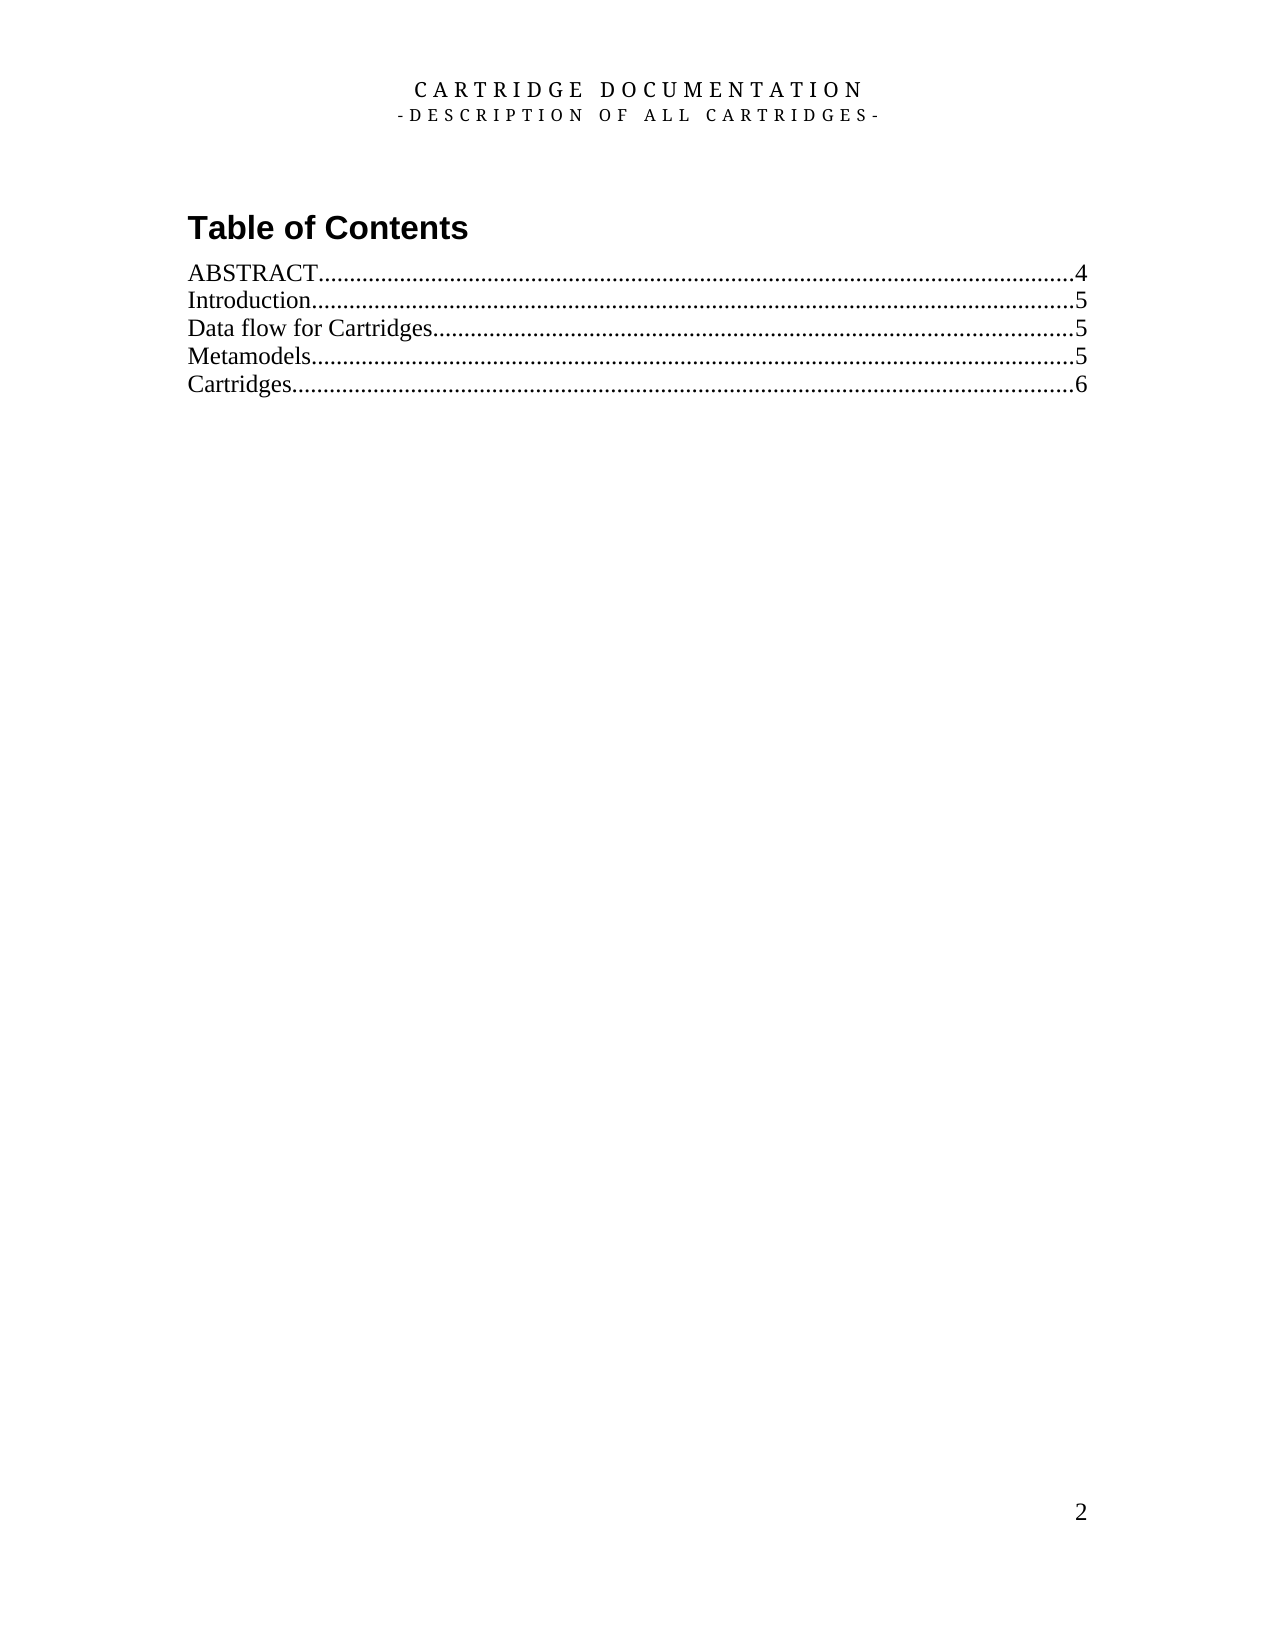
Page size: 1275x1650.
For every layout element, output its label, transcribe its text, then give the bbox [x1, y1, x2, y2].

text Cartridges 6 [187, 370, 1087, 397]
text Introduction 5 [187, 287, 1087, 314]
text Data flow for Cartridges 5 [187, 314, 1087, 342]
subtitle Table of Contents [187, 209, 1087, 246]
text Metamodels 5 [187, 342, 1087, 370]
text ABSTRACT 4 [187, 259, 1087, 287]
